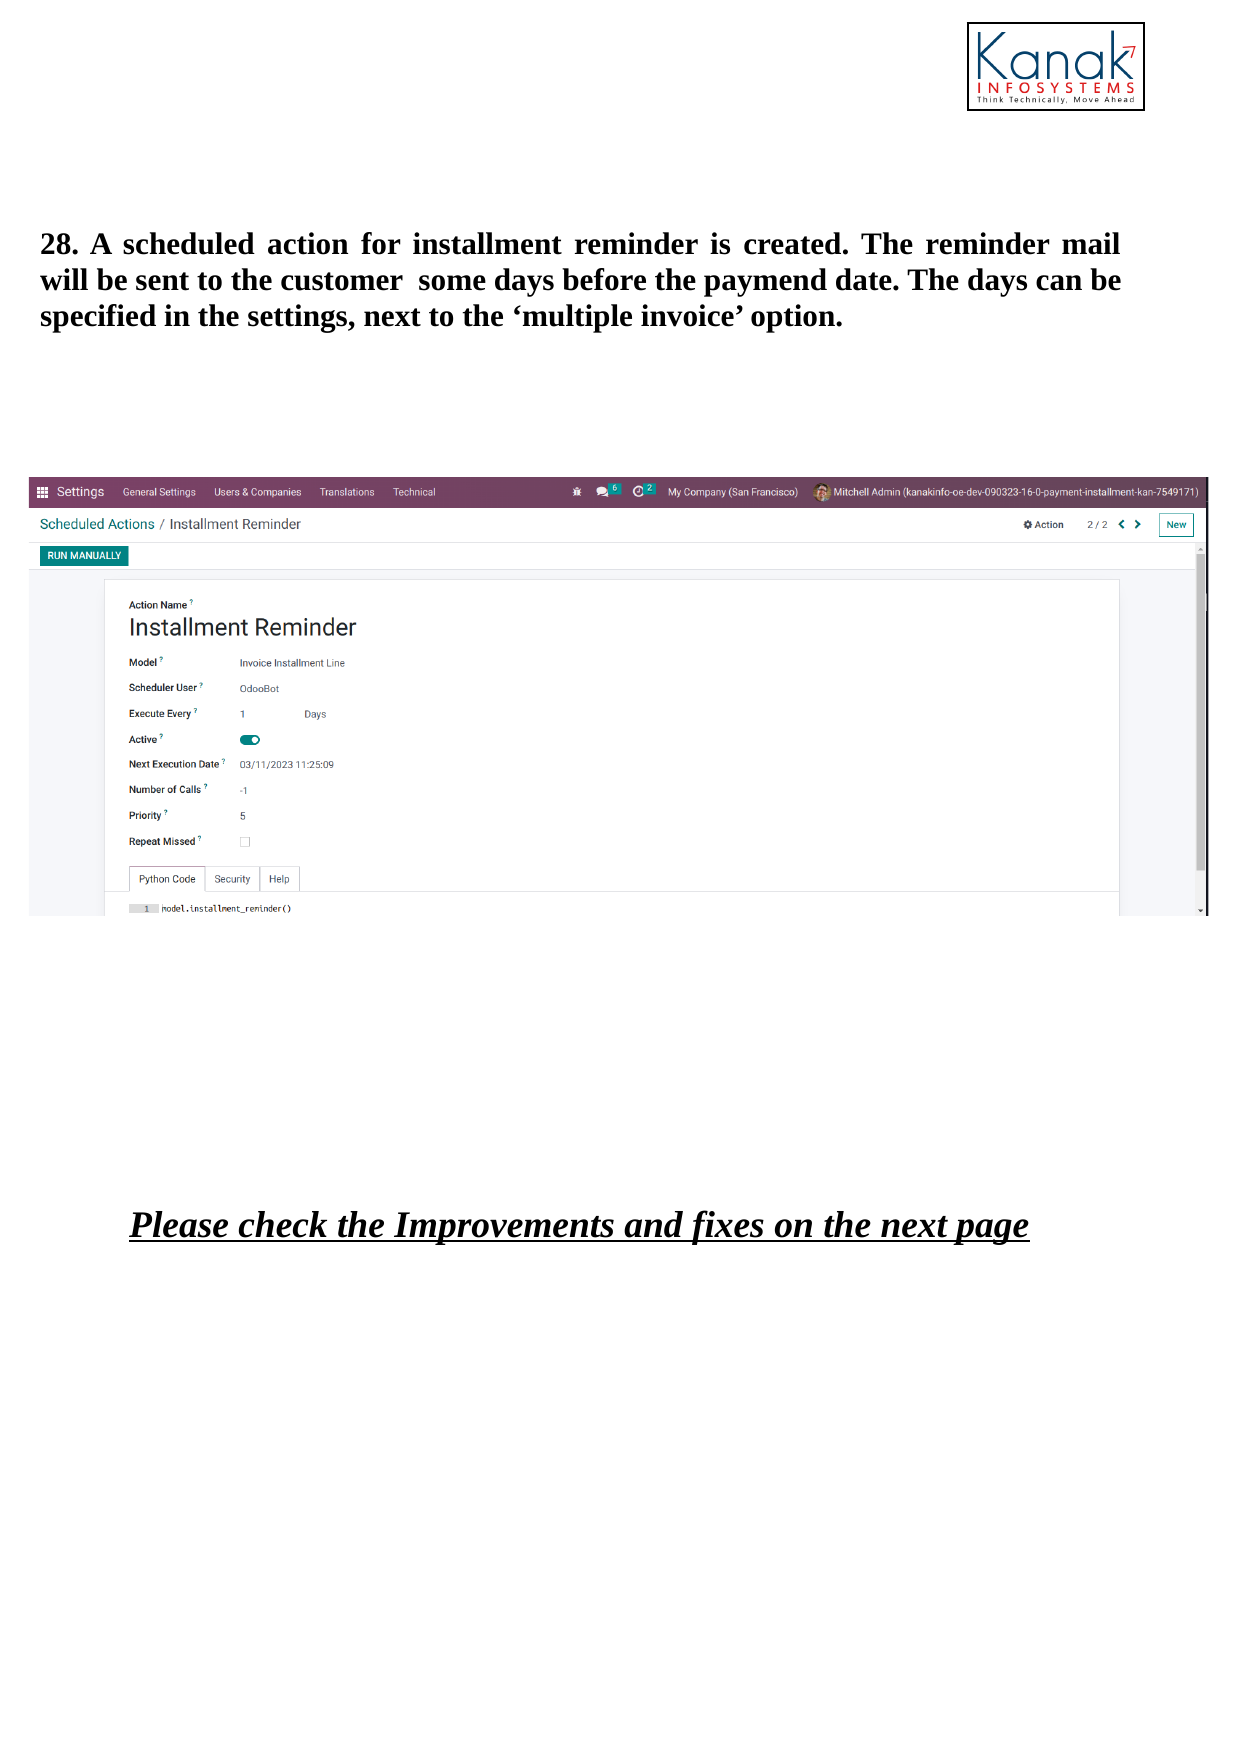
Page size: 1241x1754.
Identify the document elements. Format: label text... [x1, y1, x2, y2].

text 28. A scheduled action for installment reminder is created. The reminder mail will be sent to the customer some days before the paymend date. The days can be specified in the settings, next to the ‘multiple invoice’ option. [40, 225, 1122, 333]
text Please check the Improvements and fixes on the next page [40, 1203, 1122, 1246]
picture [969, 24, 1143, 109]
picture [28, 477, 1209, 916]
